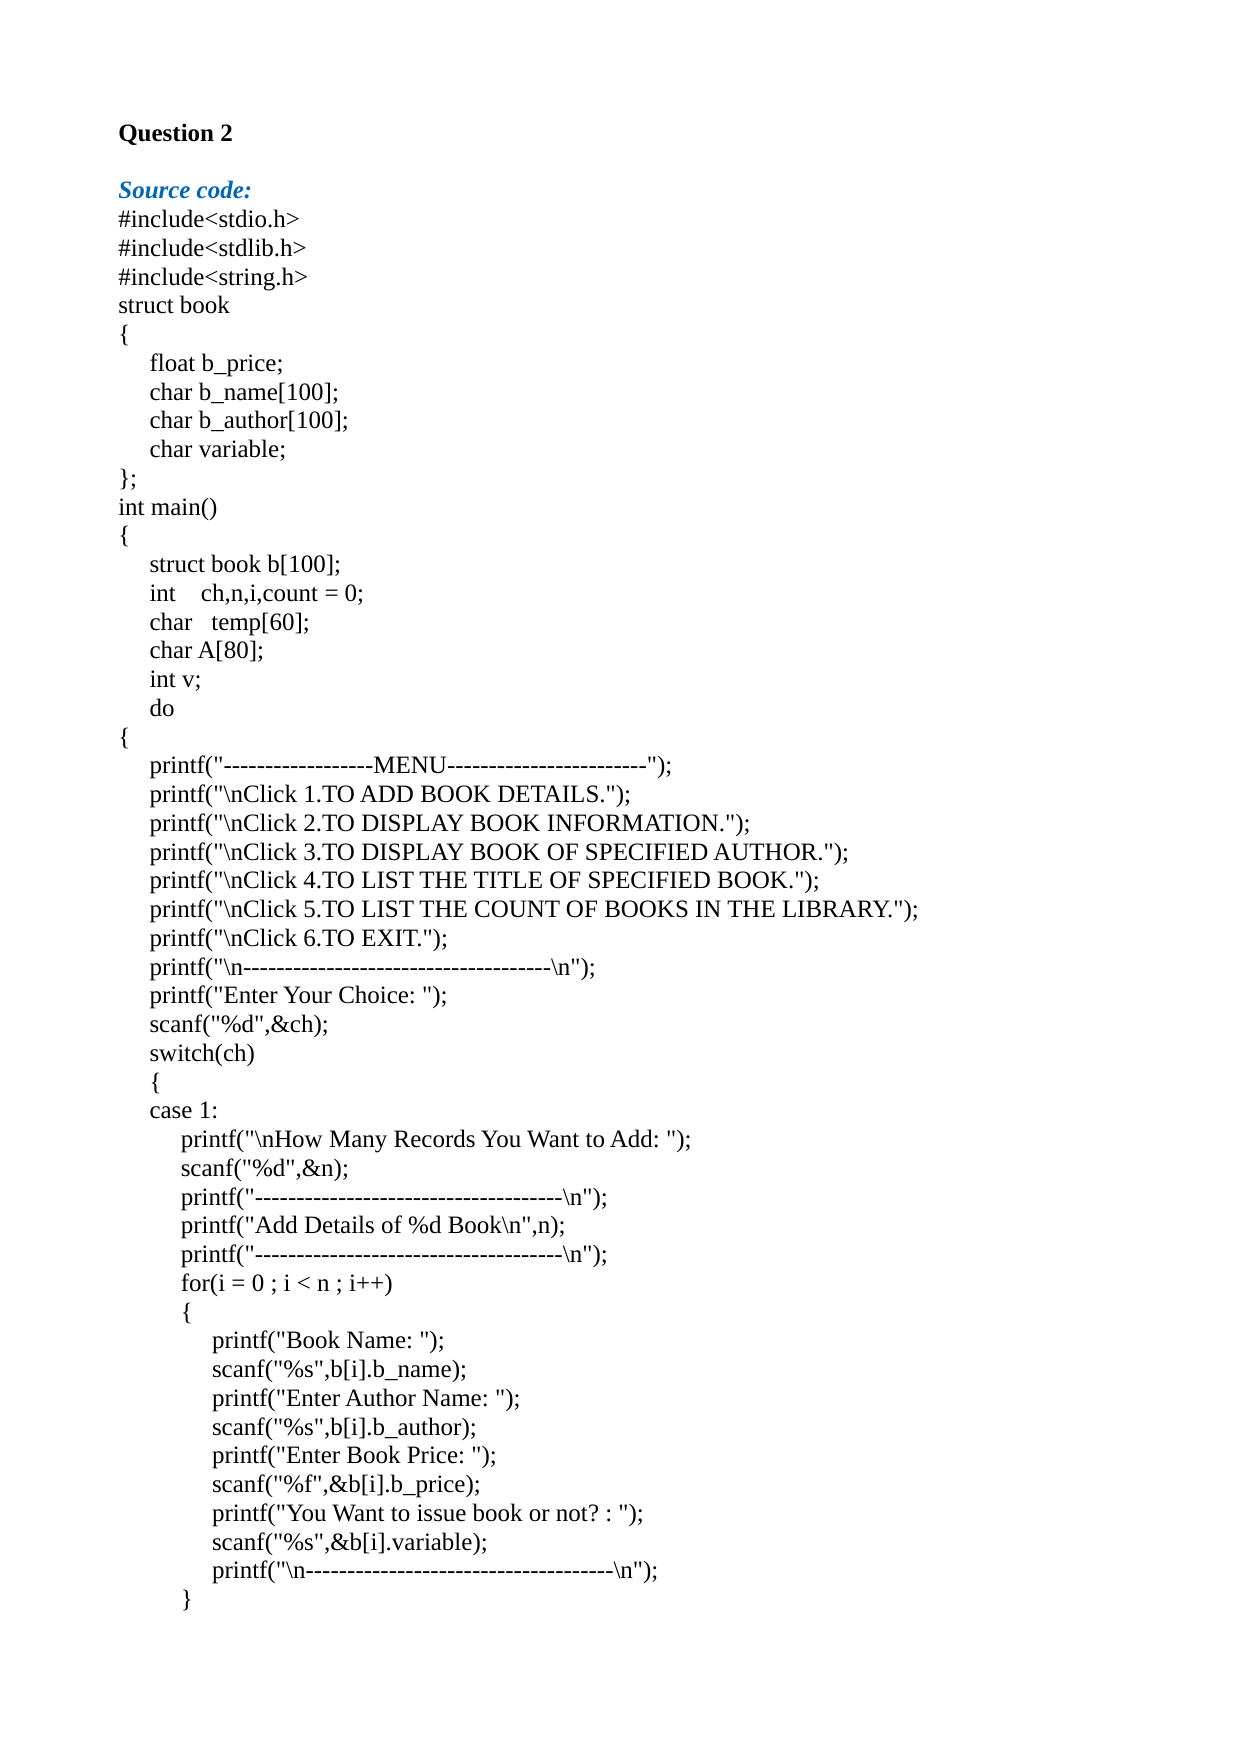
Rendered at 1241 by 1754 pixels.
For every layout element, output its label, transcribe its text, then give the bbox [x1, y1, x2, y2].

text int ch,n,i,count = 0; [118, 578, 1122, 607]
text struct book b[100]; [118, 549, 1122, 578]
text char temp[60]; [118, 607, 1122, 636]
text { [118, 722, 1122, 751]
text { [118, 1297, 1122, 1326]
text printf("\nClick 1.TO ADD BOOK DETAILS."); [118, 779, 1122, 808]
text printf("Enter Author Name: "); [118, 1383, 1122, 1412]
text printf("\n-------------------------------------\n"); [118, 952, 1122, 981]
text printf("------------------MENU------------------------"); [118, 751, 1122, 779]
text int v; [118, 664, 1122, 693]
text printf("-------------------------------------\n"); [118, 1182, 1122, 1211]
text #include<stdio.h> [118, 204, 1122, 233]
text case 1: [118, 1096, 1122, 1124]
text printf("\nClick 4.TO LIST THE TITLE OF SPECIFIED BOOK."); [118, 866, 1122, 894]
text #include<stdlib.h> [118, 233, 1122, 262]
text struct book [118, 291, 1122, 319]
text printf("Add Details of %d Book\n",n); [118, 1211, 1122, 1239]
text scanf("%d",&ch); [118, 1009, 1122, 1038]
text printf("Enter Your Choice: "); [118, 981, 1122, 1009]
text Question 2 [118, 118, 1122, 147]
text { [118, 521, 1122, 549]
text int main() [118, 492, 1122, 521]
text printf("\nHow Many Records You Want to Add: "); [118, 1124, 1122, 1153]
text printf("Enter Book Price: "); [118, 1441, 1122, 1469]
text float b_price; [118, 348, 1122, 377]
text printf("\nClick 5.TO LIST THE COUNT OF BOOKS IN THE LIBRARY."); [118, 894, 1122, 923]
text printf("Book Name: "); [118, 1326, 1122, 1354]
text printf("\nClick 2.TO DISPLAY BOOK INFORMATION."); [118, 808, 1122, 837]
text printf("\nClick 3.TO DISPLAY BOOK OF SPECIFIED AUTHOR."); [118, 837, 1122, 866]
text scanf("%s",b[i].b_name); [118, 1354, 1122, 1383]
text printf("You Want to issue book or not? : "); [118, 1498, 1122, 1527]
text scanf("%s",b[i].b_author); [118, 1412, 1122, 1441]
text char variable; [118, 434, 1122, 463]
text } [118, 1584, 1122, 1613]
text char b_name[100]; [118, 377, 1122, 406]
text do [118, 693, 1122, 722]
text printf("\nClick 6.TO EXIT."); [118, 923, 1122, 952]
text char b_author[100]; [118, 406, 1122, 434]
text switch(ch) [118, 1038, 1122, 1067]
text printf("-------------------------------------\n"); [118, 1239, 1122, 1268]
text }; [118, 463, 1122, 492]
text scanf("%d",&n); [118, 1153, 1122, 1182]
text scanf("%f",&b[i].b_price); [118, 1469, 1122, 1498]
text { [118, 1067, 1122, 1096]
text char A[80]; [118, 636, 1122, 664]
text for(i = 0 ; i < n ; i++) [118, 1268, 1122, 1297]
text #include<string.h> [118, 262, 1122, 291]
text Source code: [118, 176, 1122, 204]
text printf("\n-------------------------------------\n"); [118, 1556, 1122, 1584]
text scanf("%s",&b[i].variable); [118, 1527, 1122, 1556]
text { [118, 319, 1122, 348]
